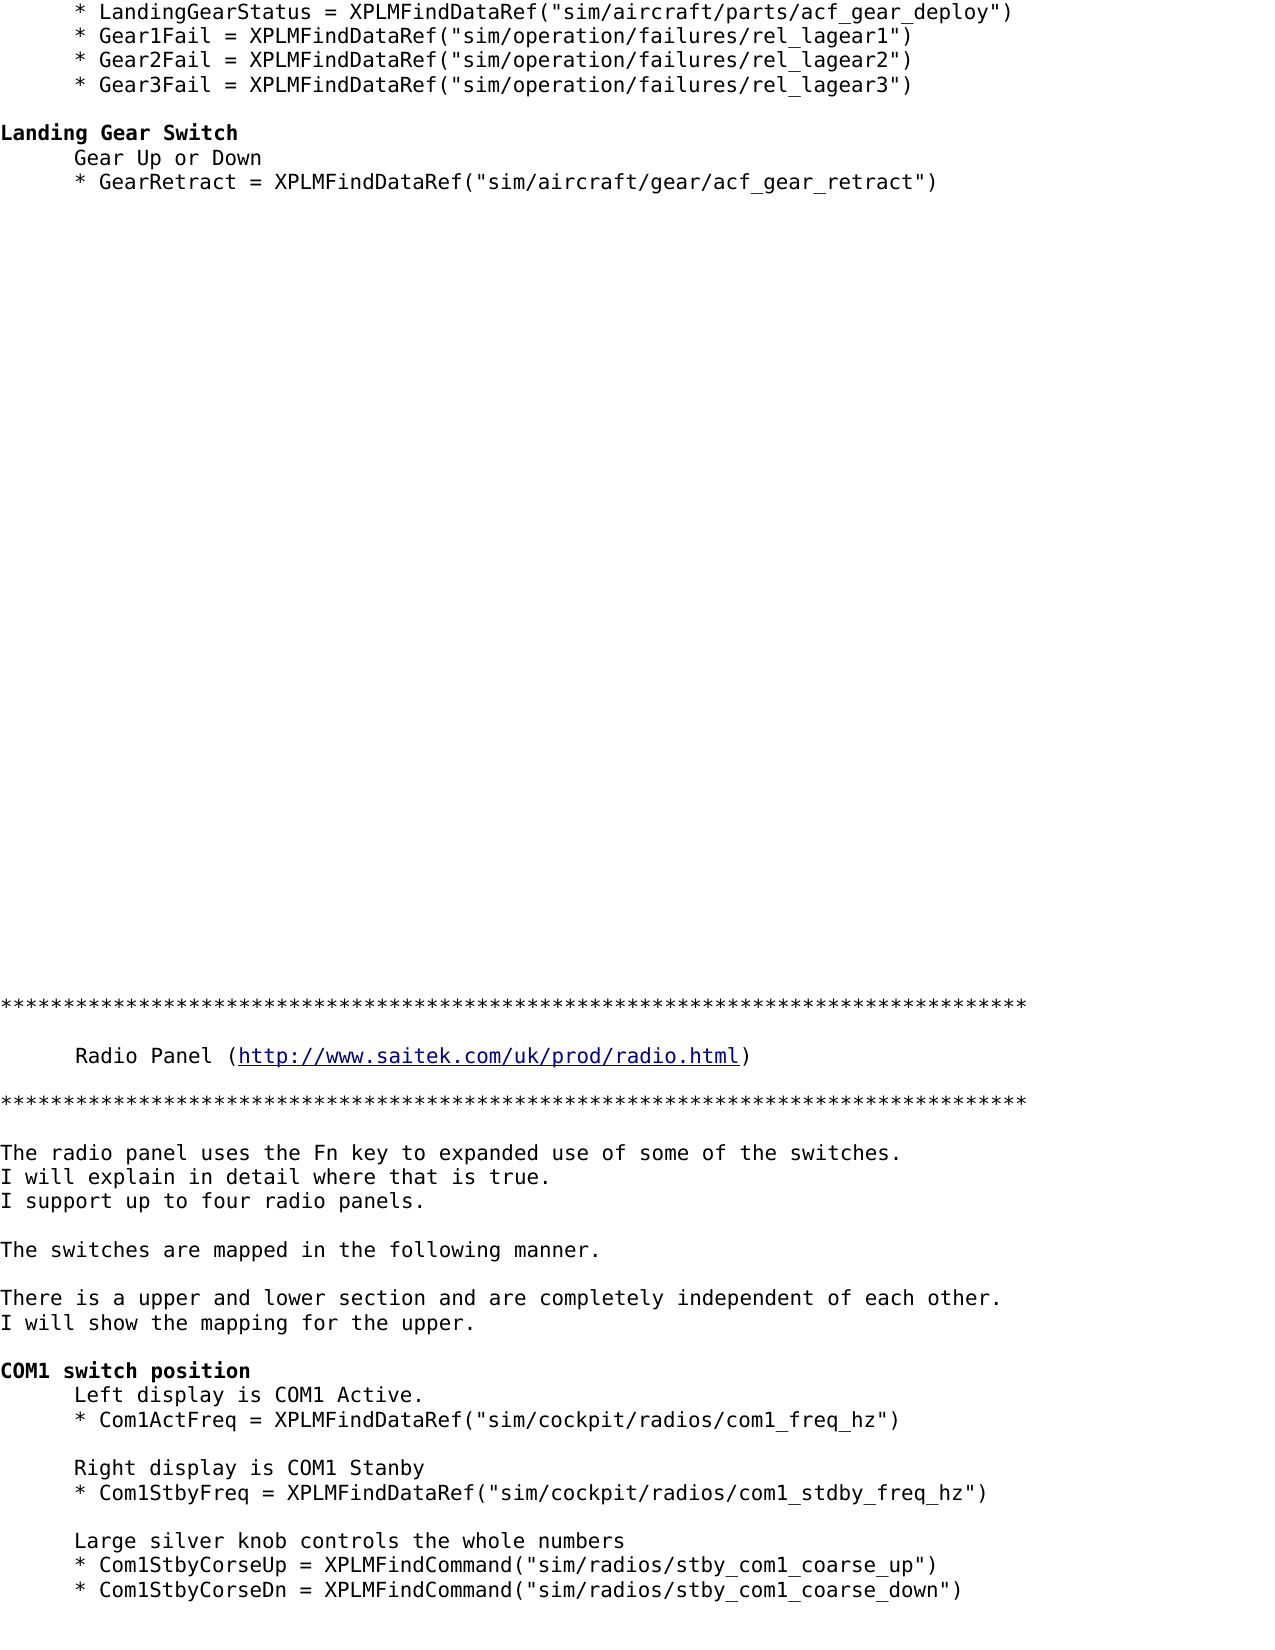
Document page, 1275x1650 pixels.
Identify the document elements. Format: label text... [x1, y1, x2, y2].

text ********************************************************************************** [0, 1092, 1275, 1116]
text I will explain in detail where that is true. [0, 1165, 1275, 1189]
text * Gear1Fail = XPLMFindDataRef("sim/operation/failures/rel_lagear1") [0, 24, 1275, 48]
text * GearRetract = XPLMFindDataRef("sim/aircraft/gear/acf_gear_retract") [0, 170, 1275, 194]
text * Com1StbyCorseUp = XPLMFindCommand("sim/radios/stby_com1_coarse_up") [0, 1553, 1275, 1578]
text * Com1StbyFreq = XPLMFindDataRef("sim/cockpit/radios/com1_stdby_freq_hz") [0, 1481, 1275, 1505]
text * LandingGearStatus = XPLMFindDataRef("sim/aircraft/parts/acf_gear_deploy") [0, 0, 1275, 24]
text The switches are mapped in the following manner. [0, 1238, 1275, 1262]
text Large silver knob controls the whole numbers [0, 1529, 1275, 1553]
text * Gear2Fail = XPLMFindDataRef("sim/operation/failures/rel_lagear2") [0, 48, 1275, 73]
text There is a upper and lower section and are completely independent of each other. [0, 1286, 1275, 1311]
text The radio panel uses the Fn key to expanded use of some of the switches. [0, 1141, 1275, 1165]
text Gear Up or Down [0, 146, 1275, 170]
text I will show the mapping for the upper. [0, 1311, 1275, 1335]
text ********************************************************************************** [0, 995, 1275, 1019]
text * Com1StbyCorseDn = XPLMFindCommand("sim/radios/stby_com1_coarse_down") [0, 1578, 1275, 1602]
text Landing Gear Switch [0, 121, 1275, 146]
text Left display is COM1 Active. [0, 1383, 1275, 1408]
text COM1 switch position [0, 1359, 1275, 1383]
text * Com1ActFreq = XPLMFindDataRef("sim/cockpit/radios/com1_freq_hz") [0, 1408, 1275, 1432]
text Right display is COM1 Stanby [0, 1456, 1275, 1481]
text Radio Panel (http://www.saitek.com/uk/prod/radio.html) [0, 1044, 1275, 1068]
text I support up to four radio panels. [0, 1189, 1275, 1213]
text * Gear3Fail = XPLMFindDataRef("sim/operation/failures/rel_lagear3") [0, 73, 1275, 97]
